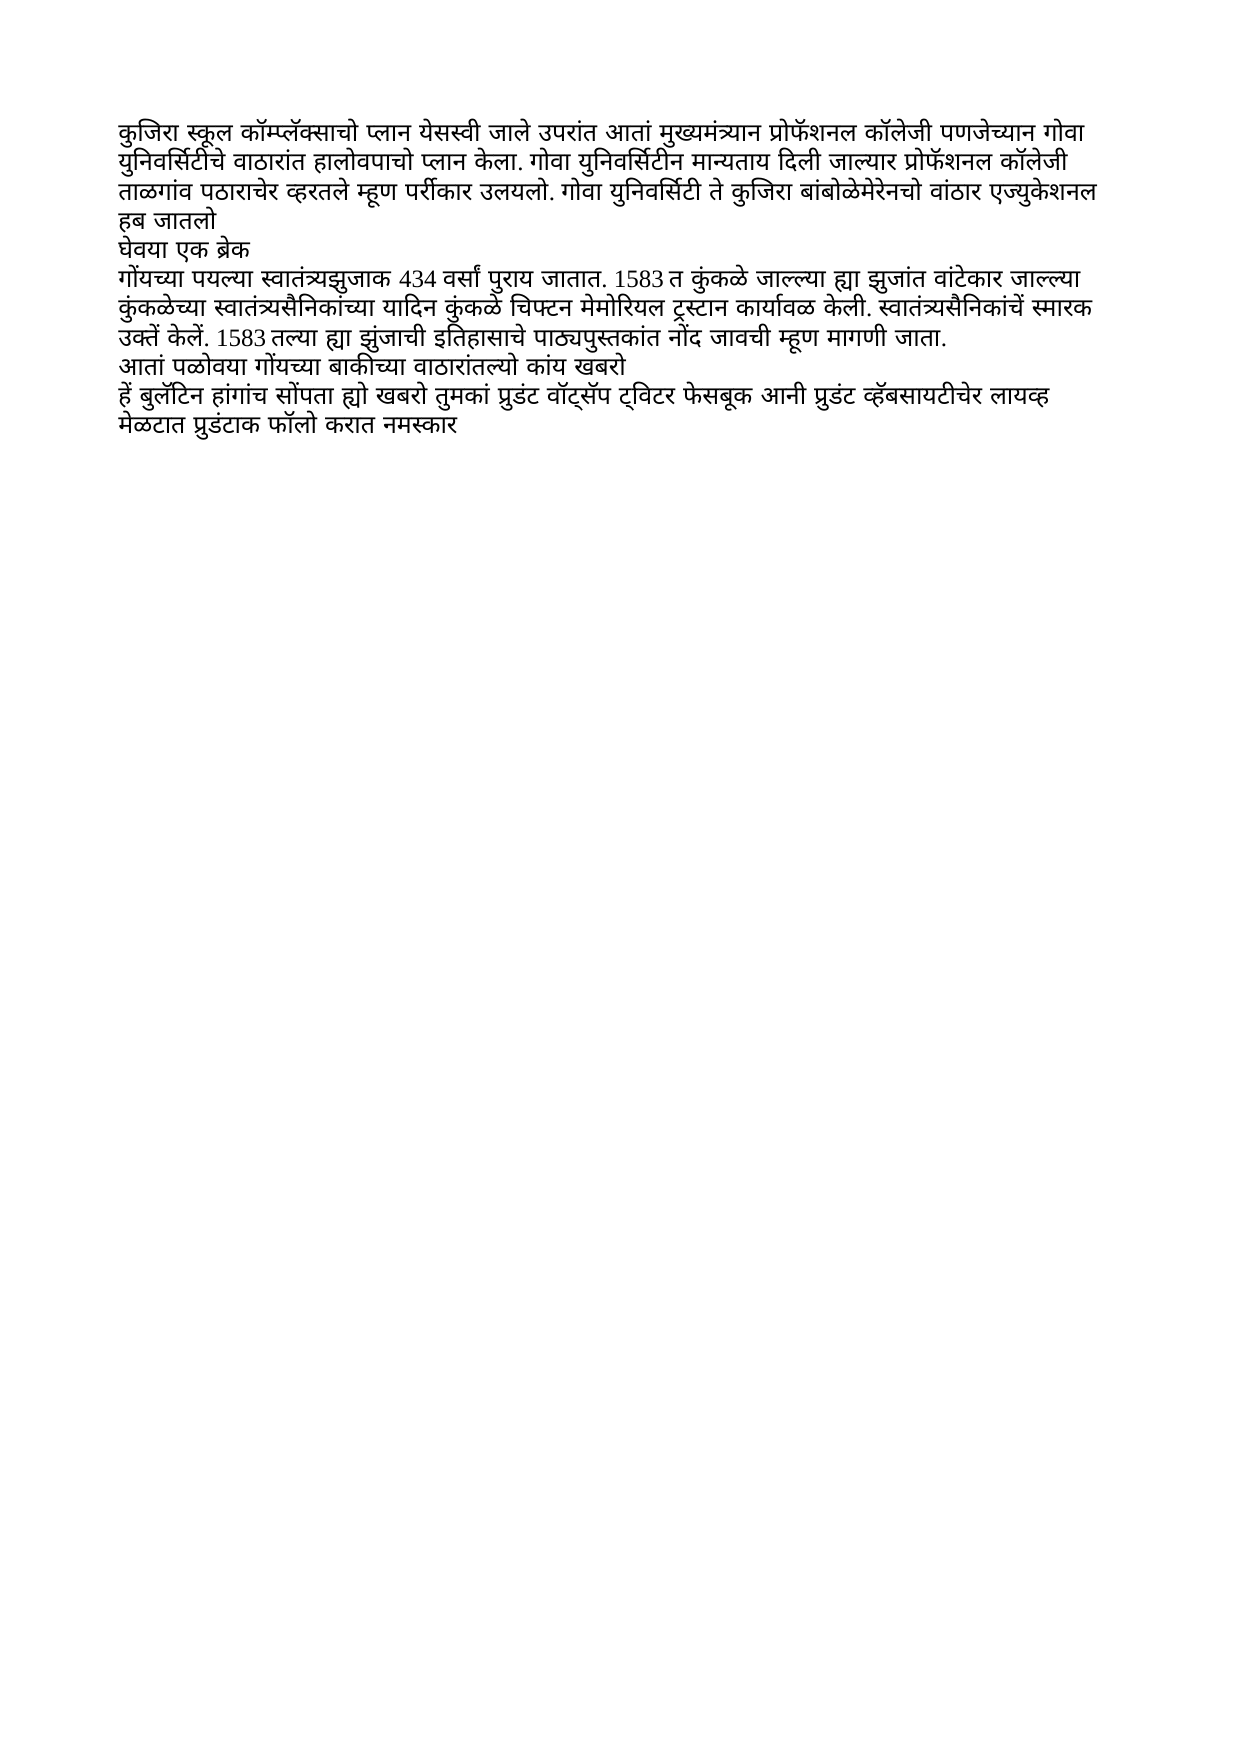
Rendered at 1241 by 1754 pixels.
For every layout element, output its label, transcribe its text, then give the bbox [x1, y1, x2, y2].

text हें बुलॅटिन हांगांच सोंपता ह्यो खबरो तुमकां प्रुडंट वॉट्सॅप ट्विटर फेसबूक आनी प्रुडंट व्हॅबसायटीचेर लायव्ह मेळटात प्रुडंटाक फॉलो करात नमस्कार [118, 381, 1122, 439]
text गोंयच्या पयल्या स्वातंत्र्यझुजाक 434 वर्सां पुराय जातात. 1583त कुंकळे जाल्ल्या ह्या झुजांत वांटेकार जाल्ल्या कुंकळेच्या स्वातंत्र्यसैनिकांच्या यादिन कुंकळे चिफ्टन मेमोरियल ट्रस्टान कार्यावळ केली. स्वातंत्र्यसैनिकांचें स्मारक उक्तें केलें. 1583तल्या ह्या झुंजाची इतिहासाचे पाठ्यपुस्तकांत नोंद जावची म्हूण मागणी जाता. [118, 264, 1122, 352]
text घेवया एक ब्रेक [118, 235, 1122, 264]
text आतां पळोवया गोंयच्या बाकीच्या वाठारांतल्यो कांय खबरो [118, 352, 1122, 381]
text कुजिरा स्कूल कॉम्प्लॅक्साचो प्लान येसस्वी जाले उपरांत आतां मुख्यमंत्र्यान प्रोफॅशनल कॉलेजी पणजेच्यान गोवा युनिवर्सिटीचे वाठारांत हालोवपाचो प्लान केला. गोवा युनिवर्सिटीन मान्यताय दिली जाल्यार प्रोफॅशनल कॉलेजी ताळगांव पठाराचेर व्हरतले म्हूण पर्रीकार उलयलो. गोवा युनिवर्सिटी ते कुजिरा बांबोळेमेरेनचो वांठार एज्युकेशनल हब जातलो [118, 118, 1122, 235]
